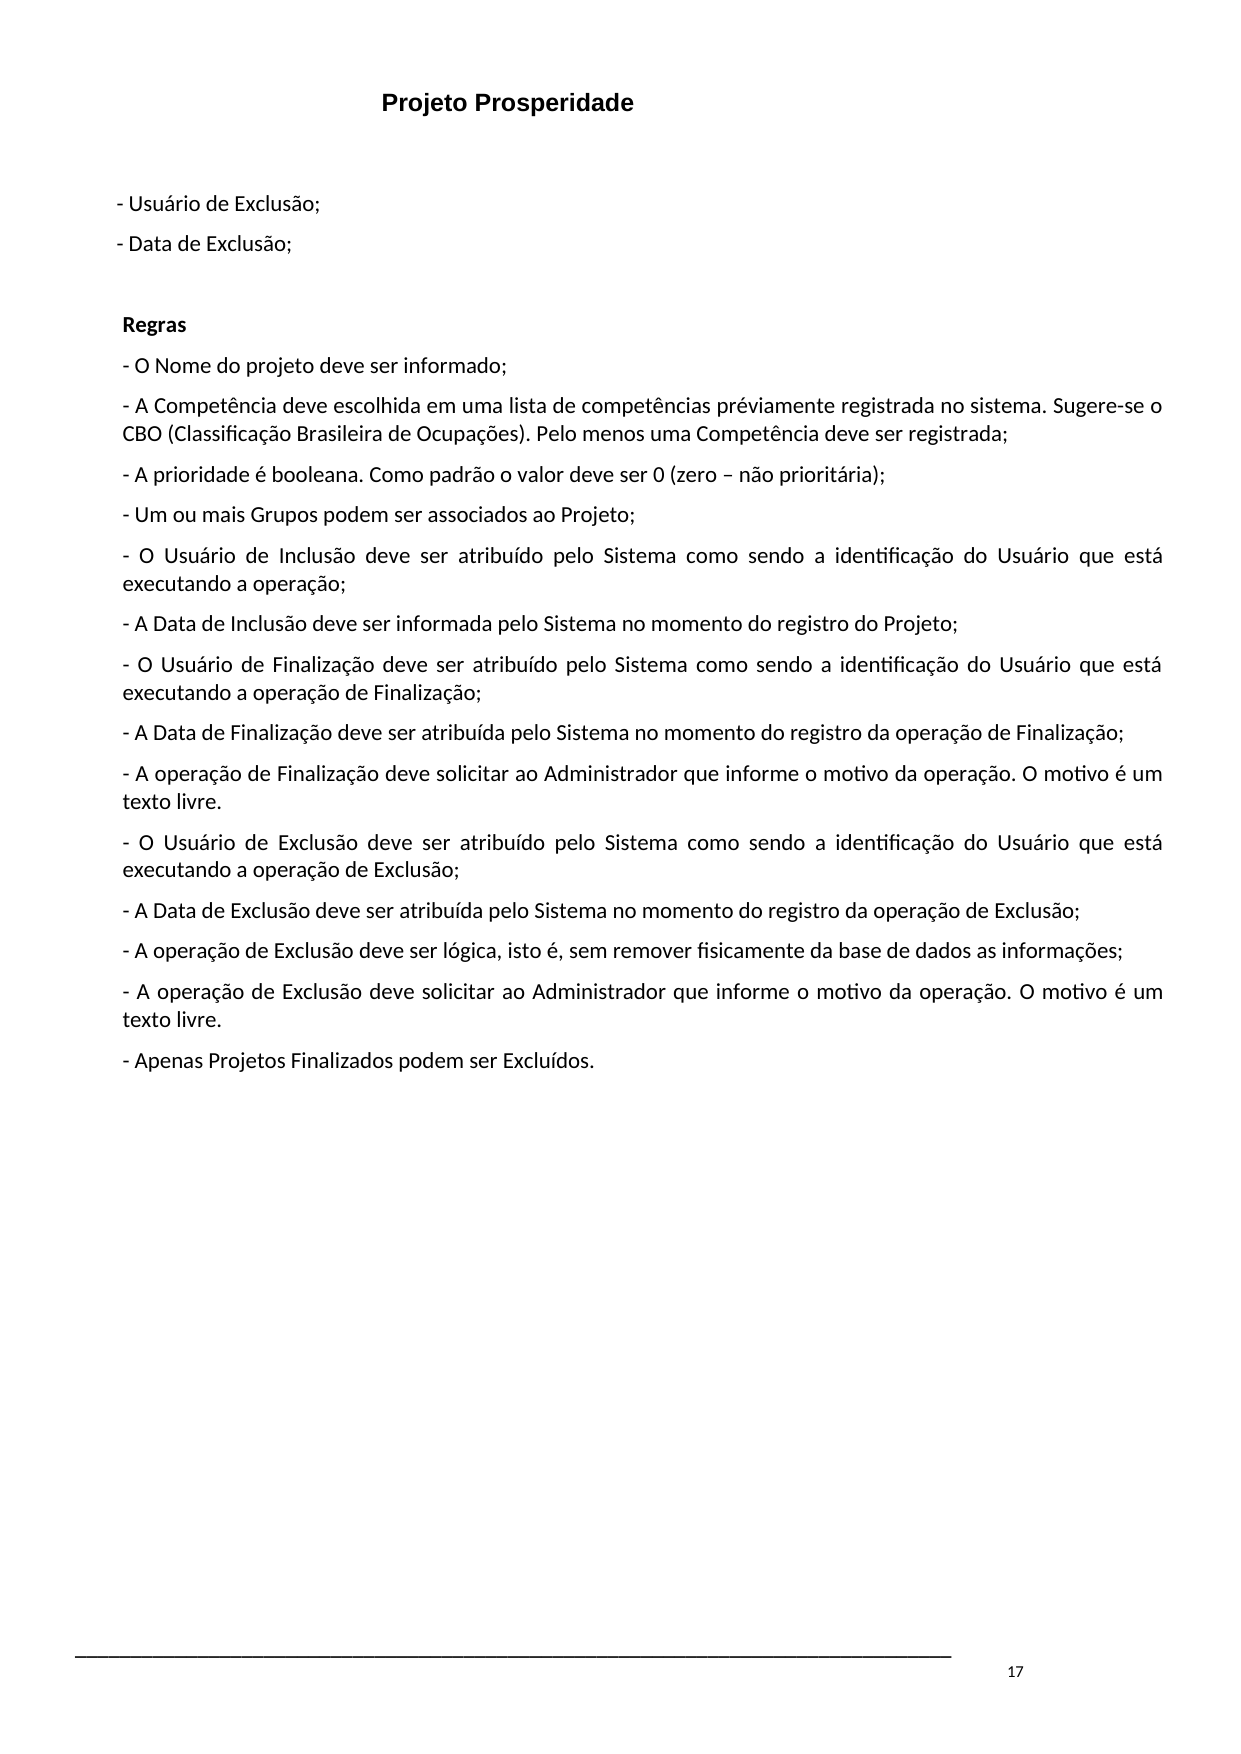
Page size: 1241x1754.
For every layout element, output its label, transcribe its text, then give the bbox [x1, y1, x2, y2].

text - Data de Exclusão; [75, 229, 1165, 257]
text - A operação de Finalização deve solicitar ao Administrador que informe o motivo da operação. O motivo é um texto livre. [122, 759, 1165, 815]
text - O Nome do projeto deve ser informado; [75, 351, 1165, 379]
text - Um ou mais Grupos podem ser associados ao Projeto; [122, 500, 1165, 528]
text - A Data de Finalização deve ser atribuída pelo Sistema no momento do registro da operação de Finalização; [122, 718, 1165, 747]
text - O Usuário de Finalização deve ser atribuído pelo Sistema como sendo a identificação do Usuário que está executando a operação de Finalização; [122, 650, 1165, 706]
text - A Data de Inclusão deve ser informada pelo Sistema no momento do registro do Projeto; [75, 609, 1165, 637]
text Regras [75, 310, 1165, 338]
text - A Data de Exclusão deve ser atribuída pelo Sistema no momento do registro da operação de Exclusão; [122, 896, 1165, 924]
text - A operação de Exclusão deve ser lógica, isto é, sem remover fisicamente da base de dados as informações; [122, 937, 1165, 965]
text - O Usuário de Exclusão deve ser atribuído pelo Sistema como sendo a identificação do Usuário que está executando a operação de Exclusão; [122, 828, 1165, 884]
text - Apenas Projetos Finalizados podem ser Excluídos. [122, 1046, 1165, 1074]
text - A operação de Exclusão deve solicitar ao Administrador que informe o motivo da operação. O motivo é um texto livre. [122, 977, 1165, 1033]
text - A prioridade é booleana. Como padrão o valor deve ser 0 (zero – não prioritária); [75, 460, 1165, 488]
text - Usuário de Exclusão; [75, 189, 1165, 217]
text - A Competência deve escolhida em uma lista de competências préviamente registrada no sistema. Sugere-se o CBO (Classificação Brasileira de Ocupações). Pelo menos uma Competência deve ser registrada; [122, 391, 1165, 447]
text - O Usuário de Inclusão deve ser atribuído pelo Sistema como sendo a identificação do Usuário que está executando a operação; [122, 541, 1165, 597]
